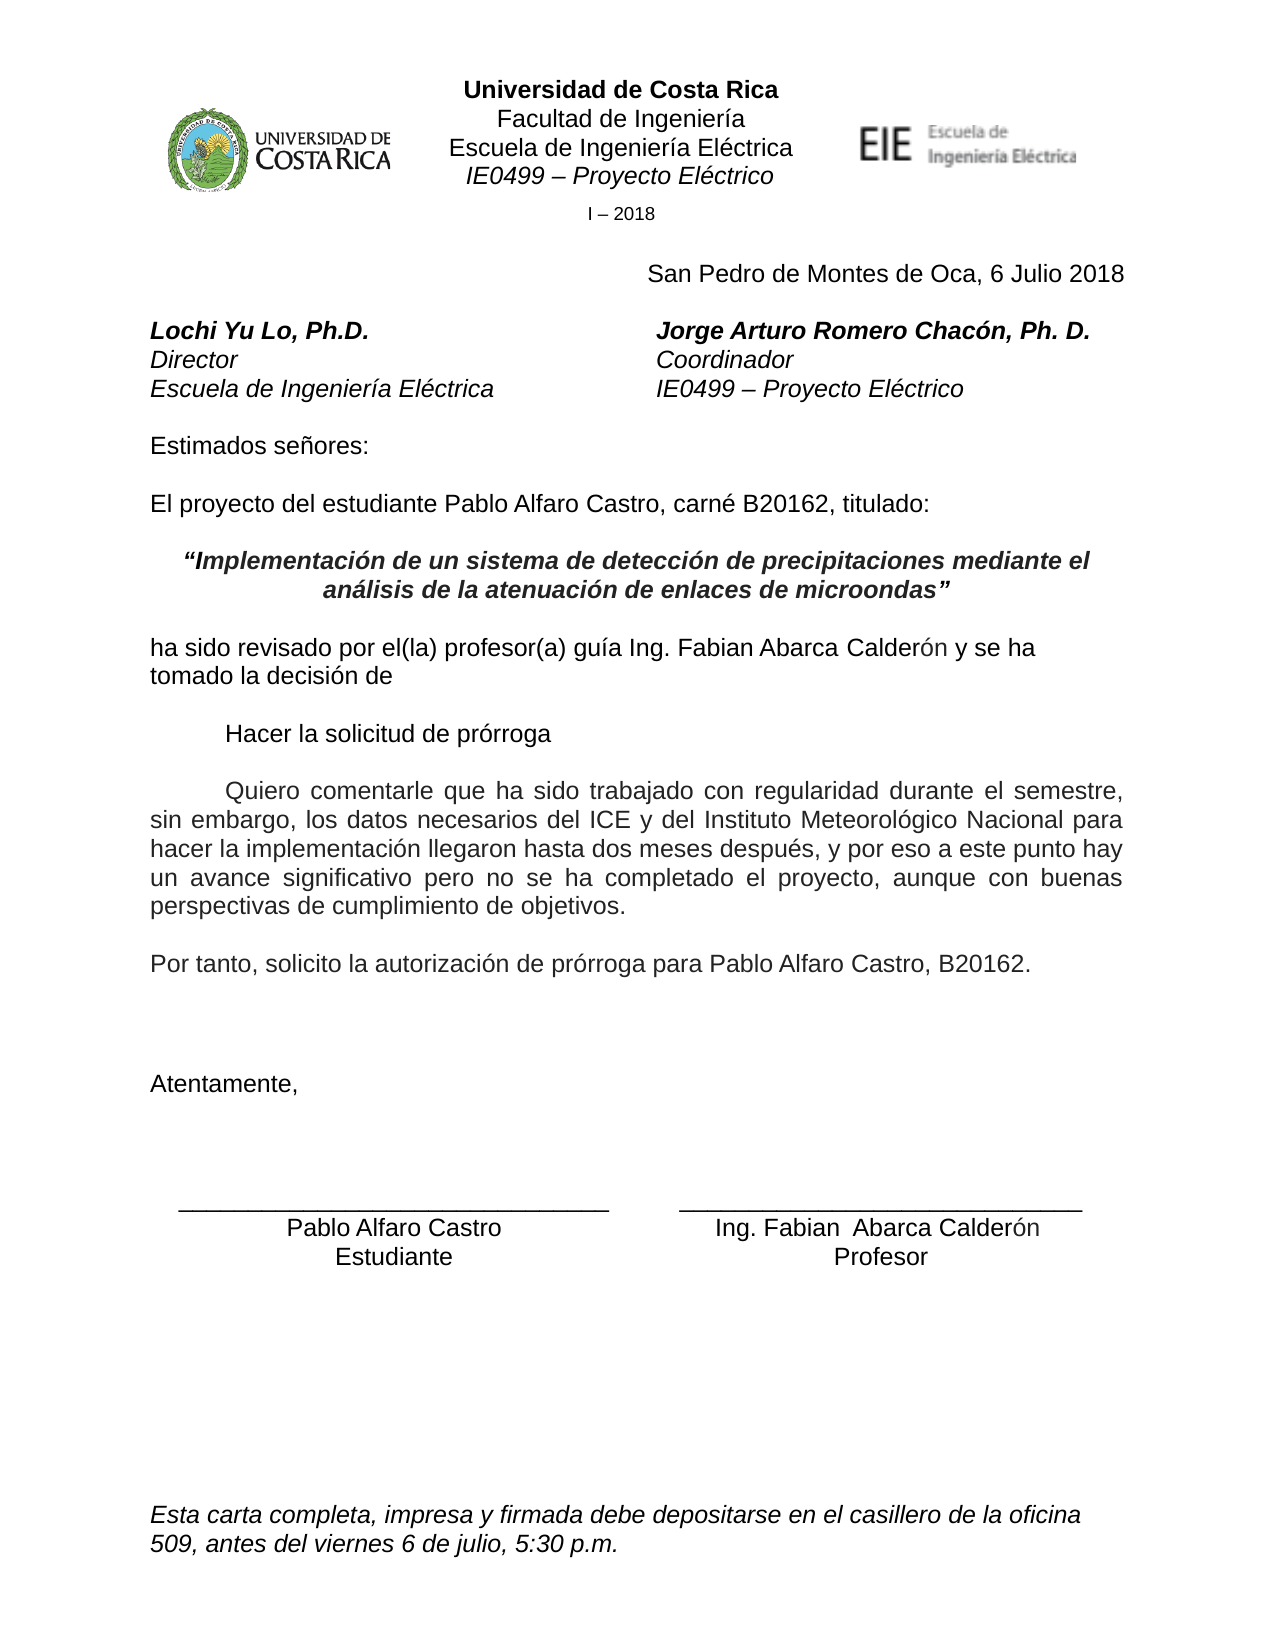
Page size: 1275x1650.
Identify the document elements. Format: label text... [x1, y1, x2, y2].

table_header _____________________________ Ing. Fabian Abarca Calderón Profesor [638, 1184, 1124, 1270]
table_header Jorge Arturo Romero Chacón, Ph. D. Coordinador IE0499 – Proyecto Eléctrico [645, 316, 1113, 403]
text San Pedro de Montes de Oca, 6 Julio 2018 [150, 259, 1125, 288]
text “Implementación de un sistema de detección de precipitaciones mediante el análisis de la atenuación de enlaces de microondas” [150, 546, 1125, 604]
text El proyecto del estudiante Pablo Alfaro Castro, carné B20162, titulado: [150, 489, 1125, 518]
text Atentamente, [150, 1069, 1125, 1098]
list Hacer la solicitud de prórroga [225, 719, 1125, 748]
text Estimados señores: [150, 431, 1125, 460]
text Por tanto, solicito la autorización de prórroga para Pablo Alfaro Castro, B20162. [150, 949, 1125, 978]
text Quiero comentarle que ha sido trabajado con regularidad durante el semestre, sin embargo, los datos necesarios del ICE y del Instituto Meteorológico Nacional para hacer la implementación llegaron hasta dos meses después, y por eso a este punto hay un avance significativo pero no se ha completado el proyecto, aunque con buenas perspectivas de cumplimiento de objetivos. [150, 776, 1125, 920]
table_header _______________________________ Pablo Alfaro Castro Estudiante [151, 1184, 637, 1270]
table_header Lochi Yu Lo, Ph.D. Director Escuela de Ingeniería Eléctrica [139, 316, 644, 403]
text ha sido revisado por el(la) profesor(a) guía Ing. Fabian Abarca Calderón y se ha tomado la decisión de [150, 633, 1125, 690]
